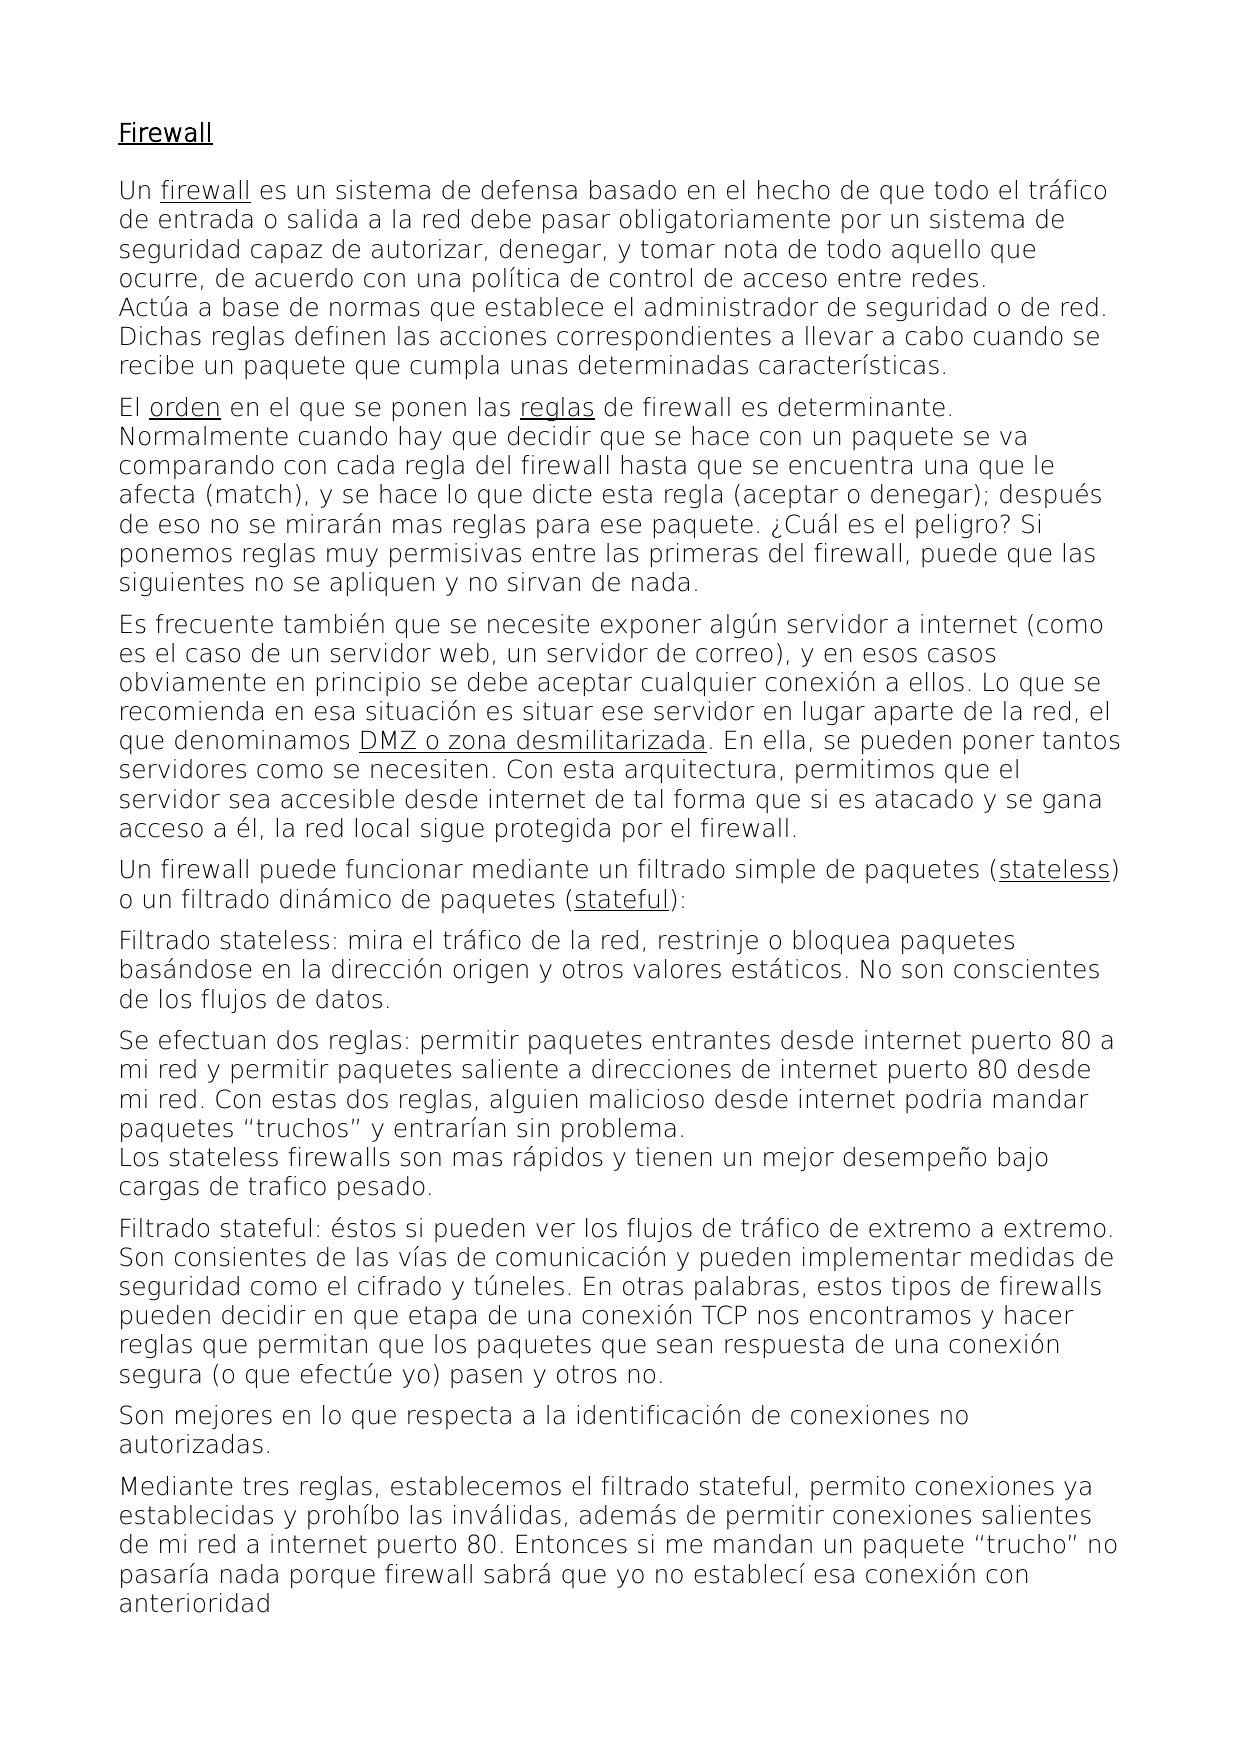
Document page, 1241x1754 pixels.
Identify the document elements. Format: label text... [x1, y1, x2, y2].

text Filtrado stateful: éstos si pueden ver los flujos de tráfico de extremo a extremo. Son consientes de las vías de comunicación y pueden implementar medidas de seguridad como el cifrado y túneles. En otras palabras, estos tipos de firewalls pueden decidir en que etapa de una conexión TCP nos encontramos y hacer reglas que permitan que los paquetes que sean respuesta de una conexión segura (o que efectúe yo) pasen y otros no. [118, 1214, 1122, 1389]
text Filtrado stateless: mira el tráfico de la red, restrinje o bloquea paquetes basándose en la dirección origen y otros valores estáticos. No son conscientes de los flujos de datos. [118, 926, 1122, 1014]
text Los stateless firewalls son mas rápidos y tienen un mejor desempeño bajo cargas de trafico pesado. [118, 1143, 1122, 1201]
text Mediante tres reglas, establecemos el filtrado stateful, permito conexiones ya establecidas y prohíbo las inválidas, además de permitir conexiones salientes de mi red a internet puerto 80. Entonces si me mandan un paquete “trucho” no pasaría nada porque firewall sabrá que yo no establecí esa conexión con anterioridad [118, 1472, 1122, 1618]
text El orden en el que se ponen las reglas de firewall es determinante. Normalmente cuando hay que decidir que se hace con un paquete se va comparando con cada regla del firewall hasta que se encuentra una que le afecta (match), y se hace lo que dicte esta regla (aceptar o denegar); después de eso no se mirarán mas reglas para ese paquete. ¿Cuál es el peligro? Si ponemos reglas muy permisivas entre las primeras del firewall, puede que las siguientes no se apliquen y no sirvan de nada. [118, 393, 1122, 597]
text Es frecuente también que se necesite exponer algún servidor a internet (como es el caso de un servidor web, un servidor de correo), y en esos casos obviamente en principio se debe aceptar cualquier conexión a ellos. Lo que se recomienda en esa situación es situar ese servidor en lugar aparte de la red, el que denominamos DMZ o zona desmilitarizada. En ella, se pueden poner tantos servidores como se necesiten. Con esta arquitectura, permitimos que el servidor sea accesible desde internet de tal forma que si es atacado y se gana acceso a él, la red local sigue protegida por el firewall. [118, 610, 1122, 843]
text Un firewall puede funcionar mediante un filtrado simple de paquetes (stateless) o un filtrado dinámico de paquetes (stateful): [118, 856, 1122, 914]
text Un firewall es un sistema de defensa basado en el hecho de que todo el tráfico de entrada o salida a la red debe pasar obligatoriamente por un sistema de seguridad capaz de autorizar, denegar, y tomar nota de todo aquello que ocurre, de acuerdo con una política de control de acceso entre redes. [118, 176, 1122, 293]
text Son mejores en lo que respecta a la identificación de conexiones no autorizadas. [118, 1401, 1122, 1460]
text Actúa a base de normas que establece el administrador de seguridad o de red. Dichas reglas definen las acciones correspondientes a llevar a cabo cuando se recibe un paquete que cumpla unas determinadas características. [118, 293, 1122, 381]
text Se efectuan dos reglas: permitir paquetes entrantes desde internet puerto 80 a mi red y permitir paquetes saliente a direcciones de internet puerto 80 desde mi red. Con estas dos reglas, alguien malicioso desde internet podria mandar paquetes “truchos” y entrarían sin problema. [118, 1026, 1122, 1143]
text Firewall [118, 118, 1122, 147]
